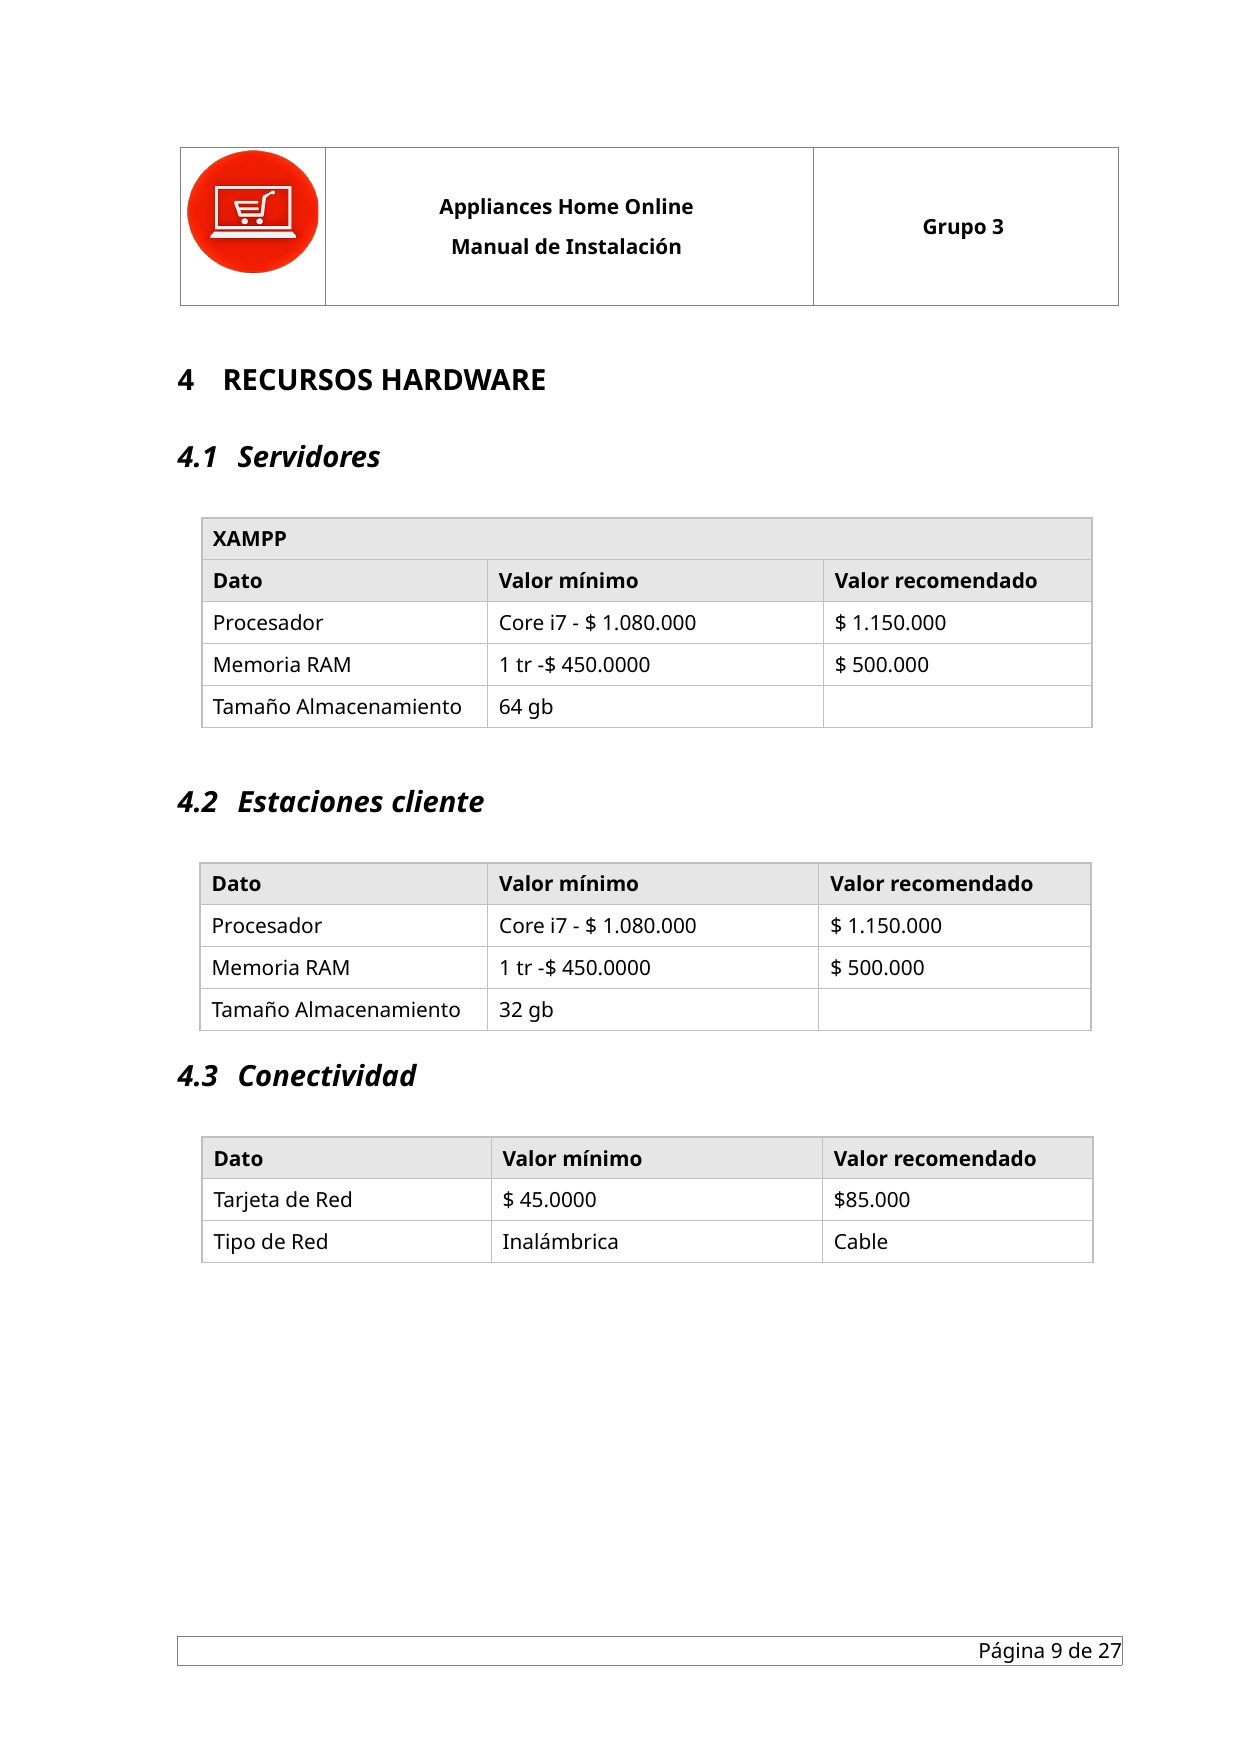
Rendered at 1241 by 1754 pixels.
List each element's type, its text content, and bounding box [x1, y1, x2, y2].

table_cell $ 500.000 [824, 644, 1091, 685]
subtitle Servidores [177, 436, 1122, 476]
subtitle Conectividad [177, 1056, 1122, 1095]
table_cell [819, 989, 1090, 1030]
table_cell Tamaño Almacenamiento [201, 989, 487, 1030]
table_cell Core i7 - $ 1.080.000 [488, 602, 823, 643]
table_cell Tamaño Almacenamiento [203, 686, 487, 727]
table_header Dato [201, 864, 487, 904]
table_cell $ 45.0000 [492, 1179, 822, 1220]
table_cell Tarjeta de Red [203, 1179, 491, 1220]
table_cell Memoria RAM [203, 644, 487, 685]
table_header Valor mínimo [488, 864, 818, 904]
table_header Valor mínimo [492, 1138, 822, 1178]
table_cell Dato [203, 560, 487, 601]
table_cell 1 tr -$ 450.0000 [488, 947, 818, 988]
table_cell Core i7 - $ 1.080.000 [488, 905, 818, 946]
table_cell Procesador [201, 905, 487, 946]
table_header Valor recomendado [823, 1138, 1092, 1178]
table_cell Valor mínimo [488, 560, 823, 601]
table_header Valor recomendado [819, 864, 1090, 904]
table_cell Memoria RAM [201, 947, 487, 988]
table_header Dato [203, 1138, 491, 1178]
table_cell [824, 686, 1091, 727]
subtitle Estaciones cliente [177, 781, 1122, 821]
table_cell 64 gb [488, 686, 823, 727]
table_cell 1 tr -$ 450.0000 [488, 644, 823, 685]
table_cell Procesador [203, 602, 487, 643]
table_cell $ 1.150.000 [819, 905, 1090, 946]
subtitle RECURSOS HARDWARE [177, 359, 1122, 399]
table_cell 32 gb [488, 989, 818, 1030]
table_cell $85.000 [823, 1179, 1092, 1220]
table_cell $ 1.150.000 [824, 602, 1091, 643]
table_cell $ 500.000 [819, 947, 1090, 988]
table_cell Tipo de Red [203, 1221, 491, 1262]
table_cell Valor recomendado [824, 560, 1091, 601]
table_cell Inalámbrica [492, 1221, 822, 1262]
table_header XAMPP [203, 519, 1091, 559]
table_cell Cable [823, 1221, 1092, 1262]
